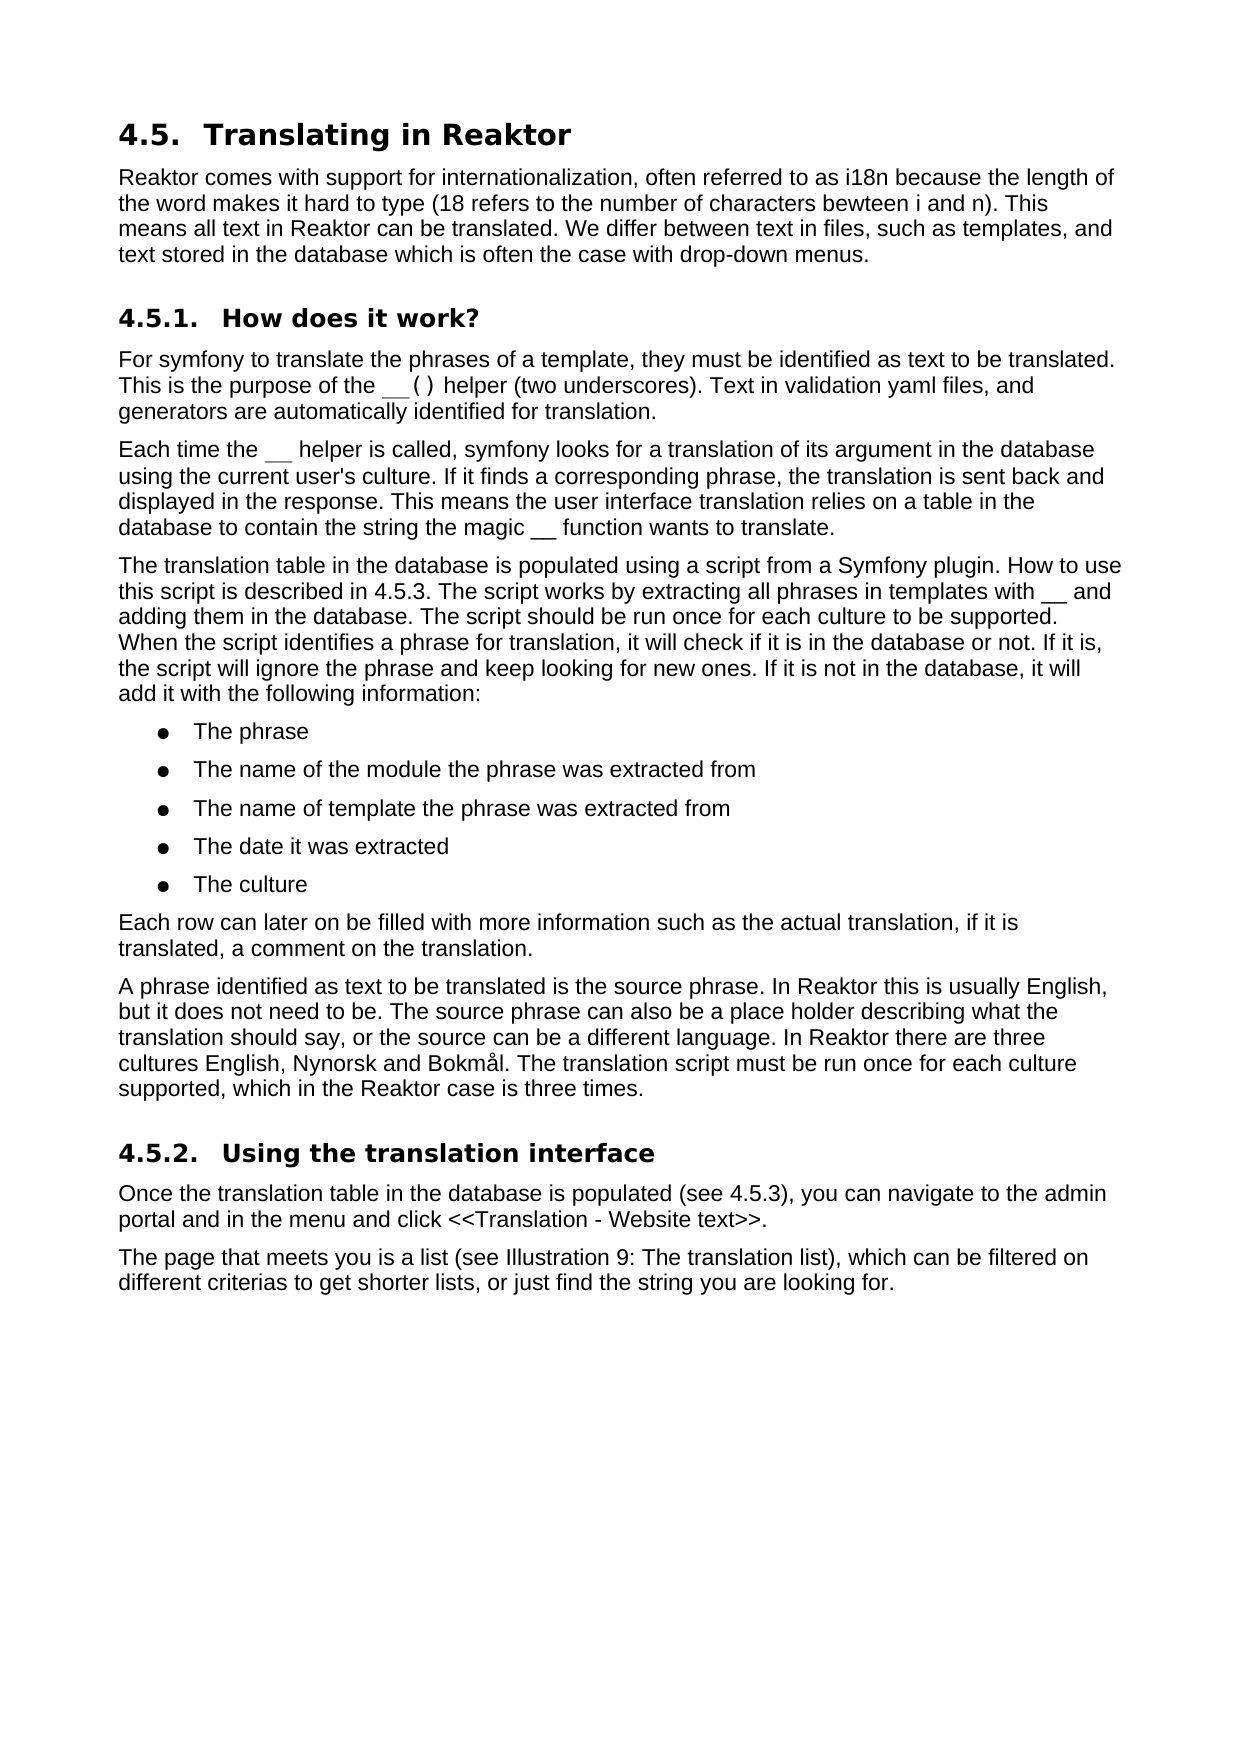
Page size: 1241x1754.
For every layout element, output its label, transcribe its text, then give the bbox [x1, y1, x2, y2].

list The name of template the phrase was extracted from [156, 795, 1122, 821]
text Each time the __ helper is called, symfony looks for a translation of its argument in the database using the current user's culture. If it finds a corresponding phrase, the translation is sent back and displayed in the response. This means the user interface translation relies on a table in the database to contain the string the magic __ function wants to translate. [118, 437, 1122, 540]
text Reaktor comes with support for internationalization, often referred to as i18n because the length of the word makes it hard to type (18 refers to the number of characters bewteen i and n). This means all text in Reaktor can be translated. We differ between text in files, such as templates, and text stored in the database which is often the case with drop-down menus. [118, 164, 1122, 267]
text The page that meets you is a list (see Illustration 9: The translation list), which can be filtered on different criterias to get shorter lists, or just find the string you are looking for. [118, 1244, 1122, 1296]
list The name of the module the phrase was extracted from [156, 757, 1122, 783]
text Each row can later on be filled with more information such as the actual translation, if it is translated, a comment on the translation. [118, 909, 1122, 961]
list The date it was extracted [156, 833, 1122, 859]
text Once the translation table in the database is populated (see 4.5.3), you can navigate to the admin portal and in the menu and click <<Translation - Website text>>. [118, 1181, 1122, 1232]
subtitle Translating in Reaktor [118, 118, 1122, 152]
text A phrase identified as text to be translated is the source phrase. In Reaktor this is usually English, but it does not need to be. The source phrase can also be a place holder describing what the translation should say, or the source can be a different language. In Reaktor there are three cultures English, Nynorsk and Bokmål. The translation script must be run once for each culture supported, which in the Reaktor case is three times. [118, 973, 1122, 1101]
text For symfony to translate the phrases of a template, they must be identified as text to be translated. This is the purpose of the __() helper (two underscores). Text in validation yaml files, and generators are automatically identified for translation. [118, 346, 1122, 424]
list The phrase [156, 719, 1122, 744]
list The culture [156, 871, 1122, 897]
subtitle Using the translation interface [118, 1139, 1122, 1168]
subtitle How does it work? [118, 304, 1122, 334]
text The translation table in the database is populated using a script from a Symfony plugin. How to use this script is described in 4.5.3. The script works by extracting all phrases in templates with __ and adding them in the database. The script should be run once for each culture to be supported. When the script identifies a phrase for translation, it will check if it is in the database or not. If it is, the script will ignore the phrase and keep looking for new ones. If it is not in the database, it will add it with the following information: [118, 553, 1122, 706]
